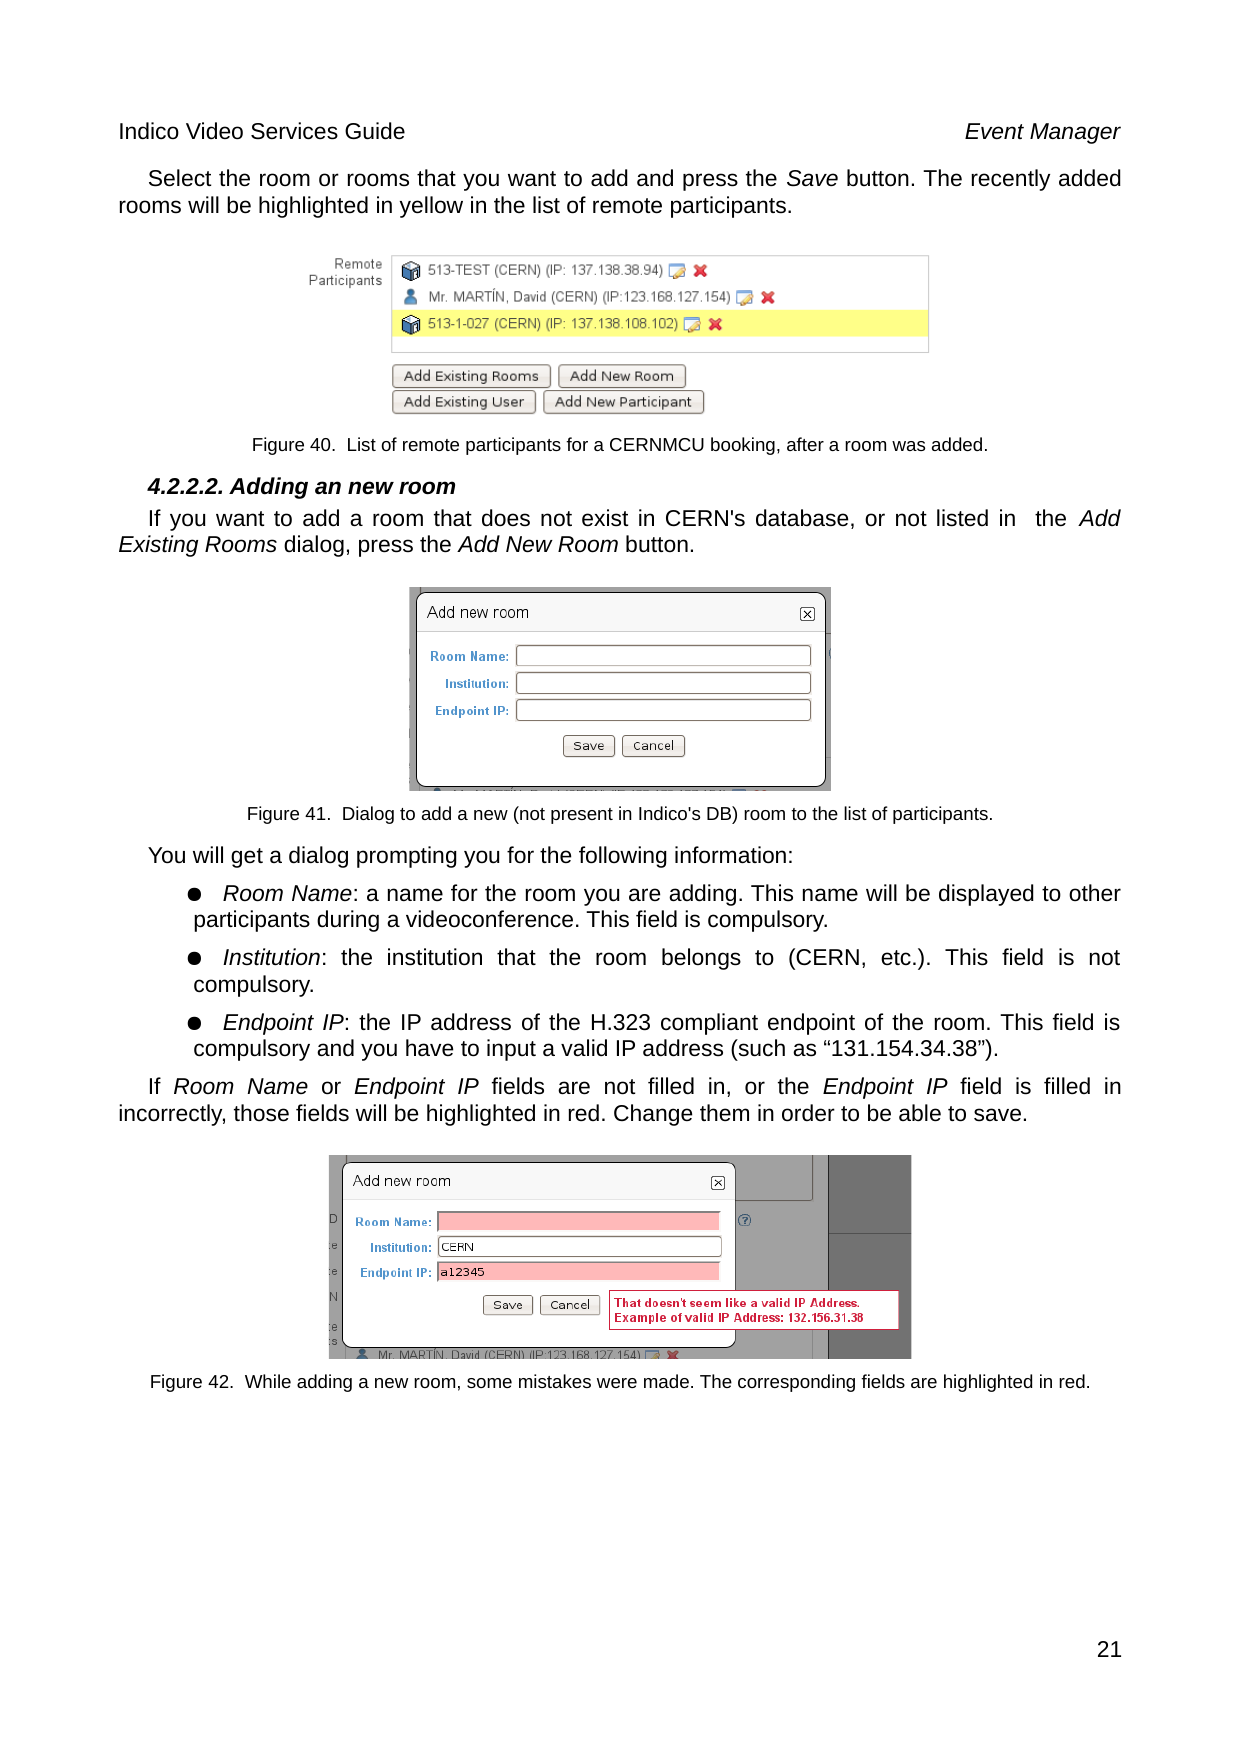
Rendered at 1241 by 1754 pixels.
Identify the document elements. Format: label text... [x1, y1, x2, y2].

list Endpoint IP: the IP address of the H.323 compliant endpoint of the room. This field is compulsory and you have to input a valid IP address (such as “131.154.34.38”). [156, 1009, 1122, 1061]
picture [409, 587, 831, 791]
text You will get a dialog prompting you for the following information: [118, 842, 1122, 868]
text Select the room or rooms that you want to add and press the Save button. The recently added rooms will be highlighted in yellow in the list of remote participants. [118, 165, 1122, 218]
text If Room Name or Endpoint IP fields are not filled in, or the Endpoint IP field is filled in incorrectly, those fields will be highlighted in red. Change them in order to be able to save. [118, 1073, 1122, 1126]
title Figure 41. Dialog to add a new (not present in Indico's DB) room to the list of participants. [118, 802, 1122, 824]
list Room Name: a name for the room you are adding. This name will be displayed to other participants during a videoconference. This field is compulsory. [156, 880, 1122, 932]
list Institution: the institution that the room belongs to (CERN, etc.). This field is not compulsory. [156, 944, 1122, 997]
picture [298, 247, 942, 422]
subtitle 4.2.2.2. Adding an new room [118, 473, 1122, 499]
title Figure 42. While adding a new room, some mistakes were made. The corresponding fields are highlighted in red. [118, 1371, 1122, 1392]
title Figure 40. List of remote participants for a CERNMCU booking, after a room was added. [118, 433, 1122, 455]
picture [328, 1155, 912, 1359]
text If you want to add a room that does not exist in CERN's database, or not listed in the Add Existing Rooms dialog, press the Add New Room button. [118, 505, 1122, 558]
